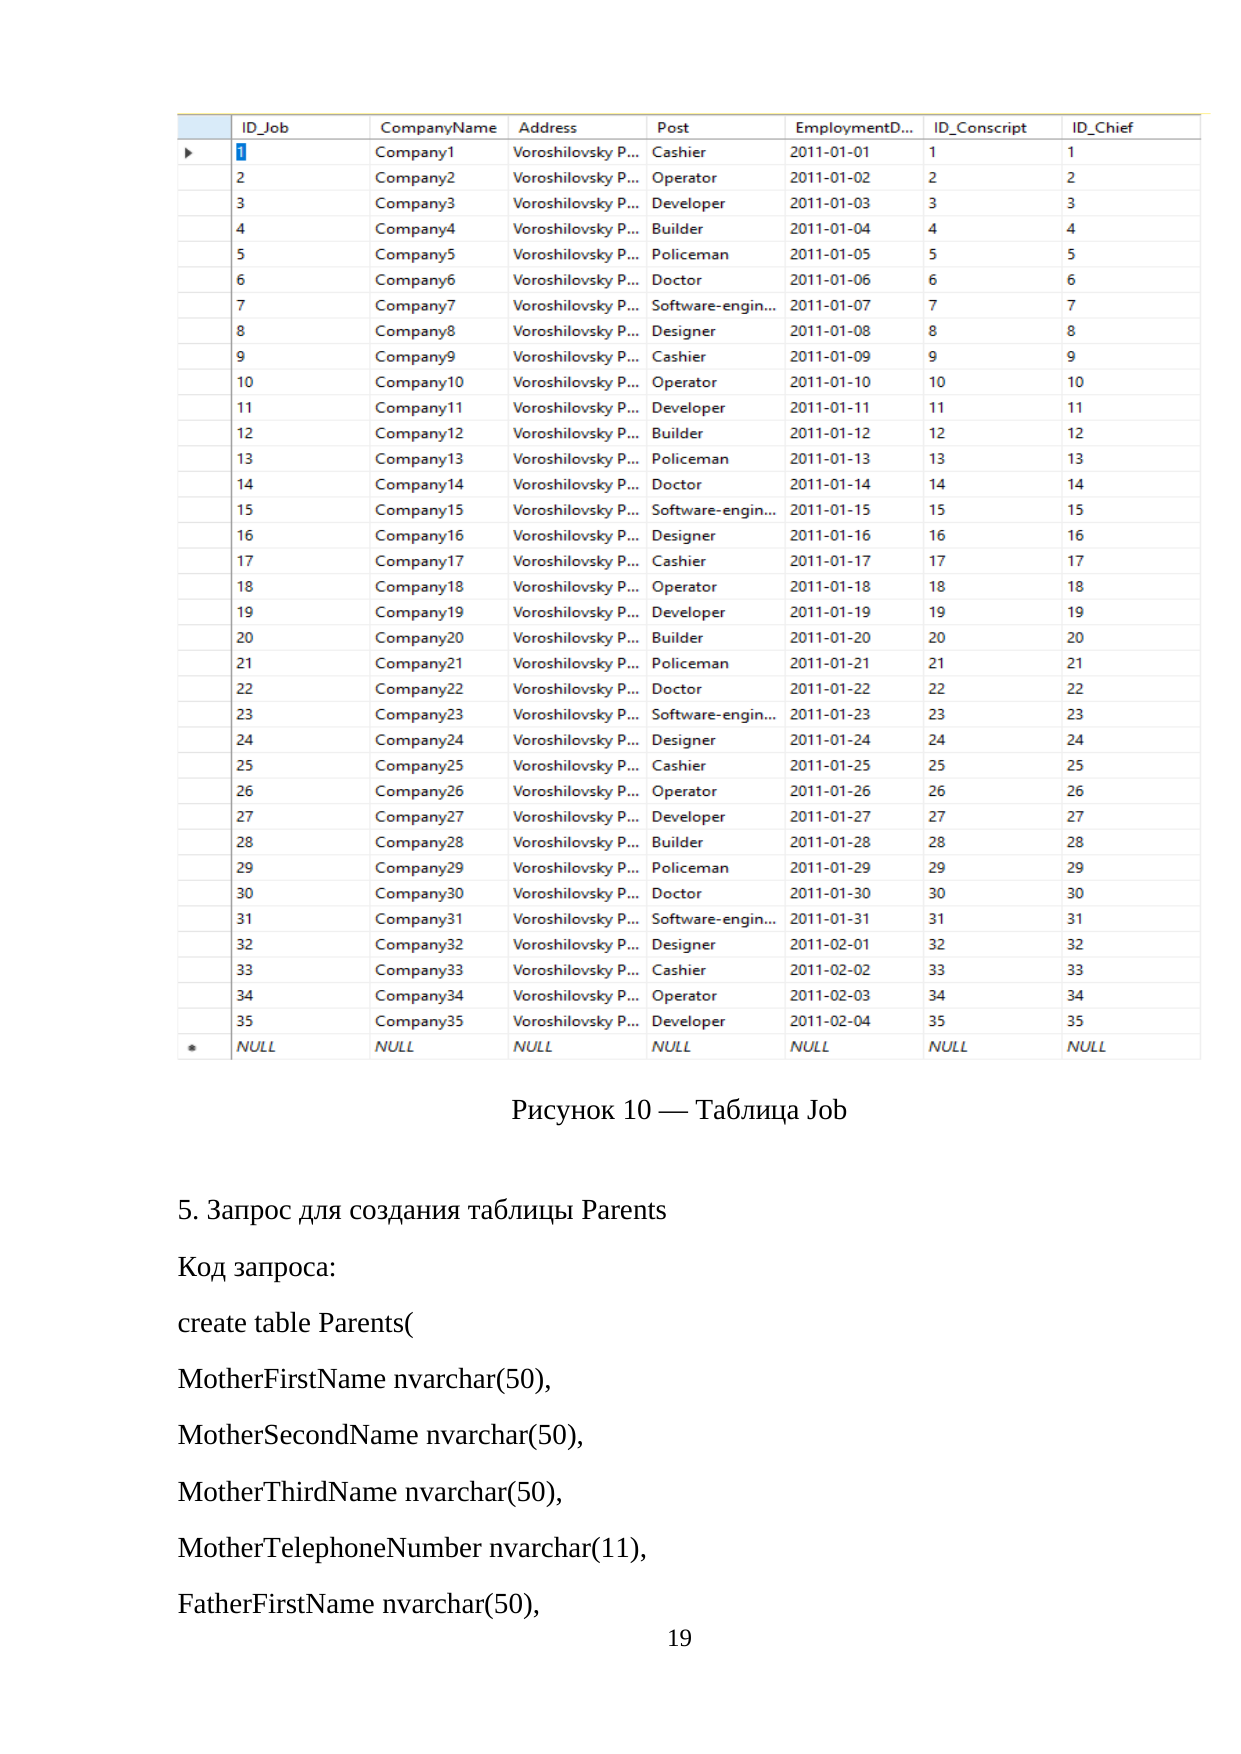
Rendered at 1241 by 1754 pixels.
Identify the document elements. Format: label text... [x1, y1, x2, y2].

text create table Parents( [177, 1305, 1181, 1338]
text MotherThirdName nvarchar(50), [177, 1474, 1181, 1507]
text 5. Запрос для создания таблицы Parents [177, 1192, 1181, 1226]
text Код запроса: [177, 1249, 1181, 1282]
text FatherFirstName nvarchar(50), [177, 1586, 1181, 1620]
text MotherFirstName nvarchar(50), [177, 1361, 1181, 1395]
picture [177, 113, 1211, 1075]
text Рисунок 10 — Таблица Job [177, 1075, 1181, 1125]
text MotherTelephoneNumber nvarchar(11), [177, 1530, 1181, 1563]
text MotherSecondName nvarchar(50), [177, 1417, 1181, 1451]
